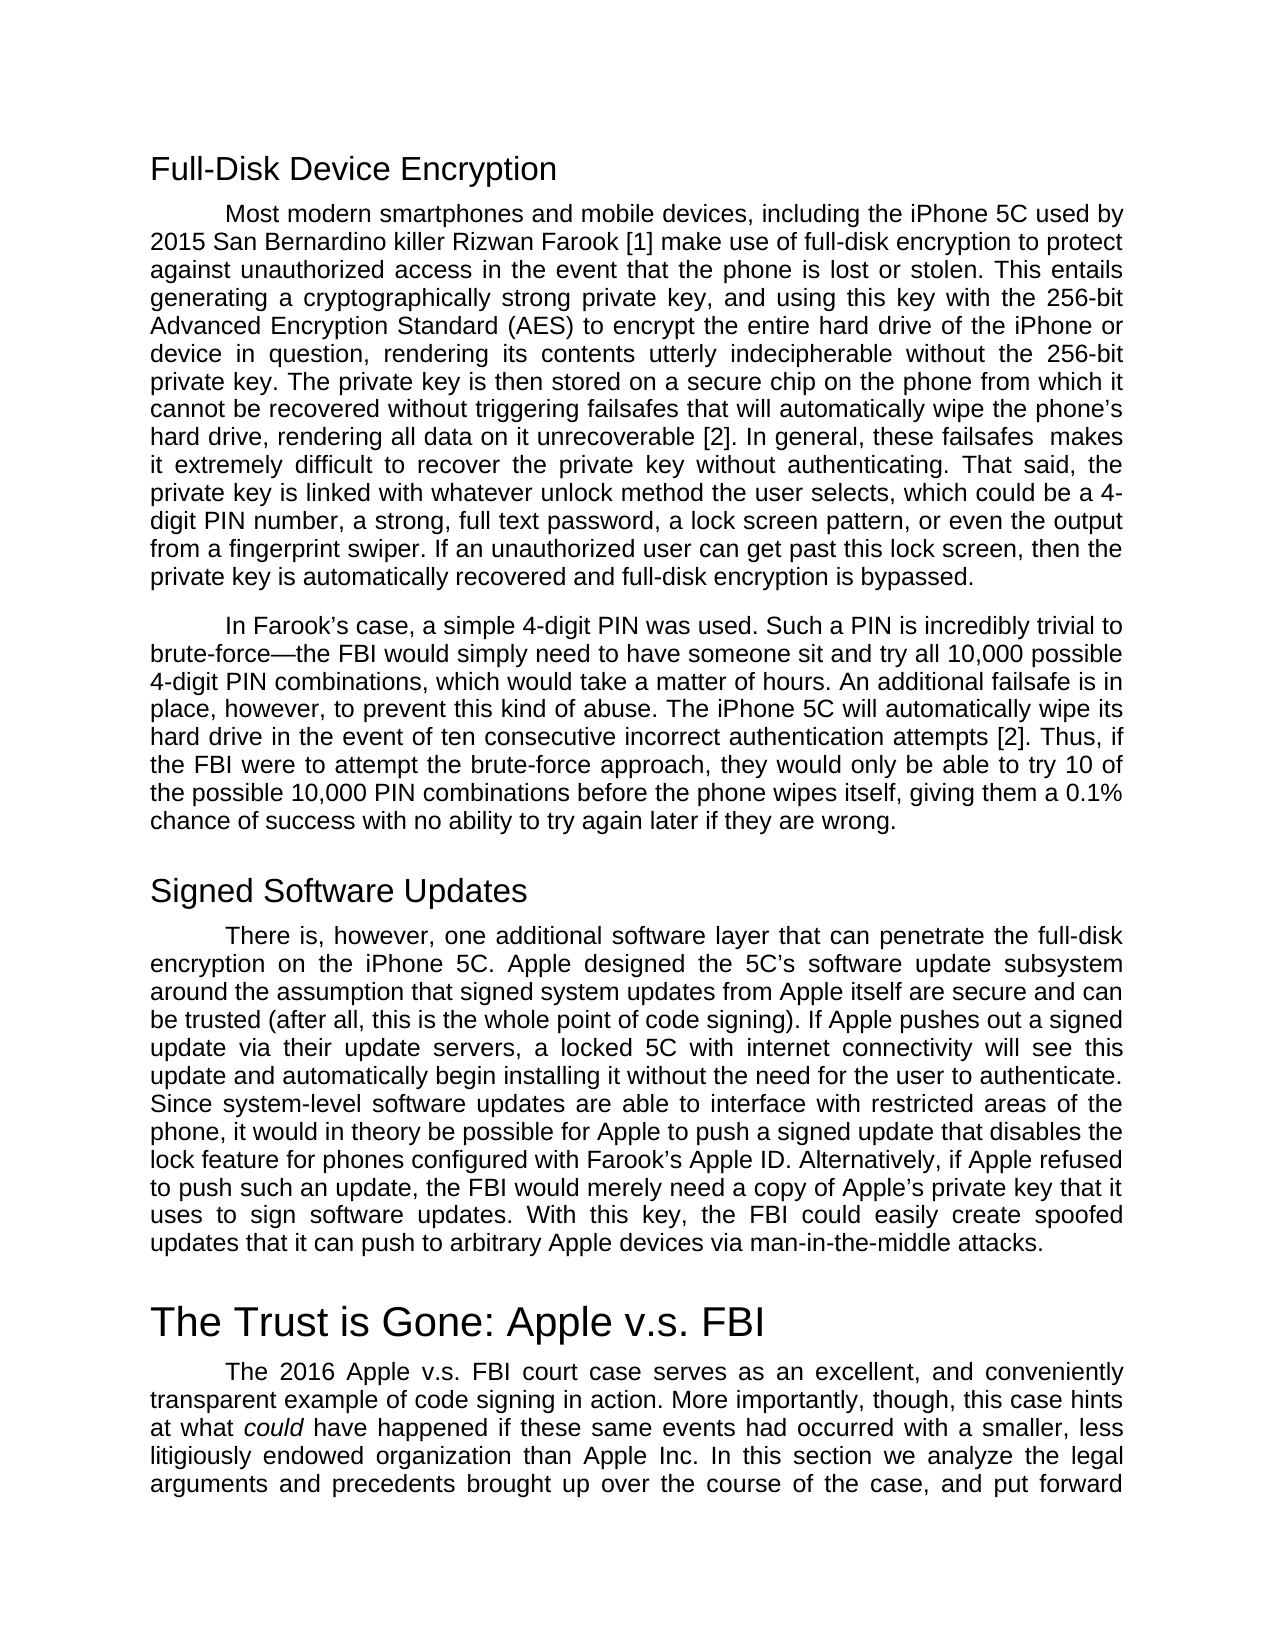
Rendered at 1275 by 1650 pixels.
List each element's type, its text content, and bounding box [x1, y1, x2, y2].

subtitle Signed Software Updates [150, 872, 1125, 909]
subtitle Full-Disk Device Encryption [150, 150, 1125, 187]
text There is, however, one additional software layer that can penetrate the full-disk encryption on the iPhone 5C. Apple designed the 5C’s software update subsystem around the assumption that signed system updates from Apple itself are secure and can be trusted (after all, this is the whole point of code signing). If Apple pushes out a signed update via their update servers, a locked 5C with internet connectivity will see this update and automatically begin installing it without the need for the user to authenticate. Since system-level software updates are able to interface with restricted areas of the phone, it would in theory be possible for Apple to push a signed update that disables the lock feature for phones configured with Farook’s Apple ID. Alternatively, if Apple refused to push such an update, the FBI would merely need a copy of Apple’s private key that it uses to sign software updates. With this key, the FBI could easily create spoofed updates that it can push to arbitrary Apple devices via man-in-the-middle attacks. [150, 922, 1125, 1257]
text In Farook’s case, a simple 4-digit PIN was used. Such a PIN is incredibly trivial to brute-force—the FBI would simply need to have someone sit and try all 10,000 possible 4-digit PIN combinations, which would take a matter of hours. An additional failsafe is in place, however, to prevent this kind of abuse. The iPhone 5C will automatically wipe its hard drive in the event of ten consecutive incorrect authentication attempts [2]. Thus, if the FBI were to attempt the brute-force approach, they would only be able to try 10 of the possible 10,000 PIN combinations before the phone wipes itself, giving them a 0.1% chance of success with no ability to try again later if they are wrong. [150, 611, 1125, 835]
text The 2016 Apple v.s. FBI court case serves as an excellent, and conveniently transparent example of code signing in action. More importantly, though, this case hints at what could have happened if these same events had occurred with a smaller, less litigiously endowed organization than Apple Inc. In this section we analyze the legal arguments and precedents brought up over the course of the case, and put forward [150, 1358, 1125, 1497]
text Most modern smartphones and mobile devices, including the iPhone 5C used by 2015 San Bernardino killer Rizwan Farook [1] make use of full-disk encryption to protect against unauthorized access in the event that the phone is lost or stolen. This entails generating a cryptographically strong private key, and using this key with the 256-bit Advanced Encryption Standard (AES) to encrypt the entire hard drive of the iPhone or device in question, rendering its contents utterly indecipherable without the 256-bit private key. The private key is then stored on a secure chip on the phone from which it cannot be recovered without triggering failsafes that will automatically wipe the phone’s hard drive, rendering all data on it unrecoverable [2]. In general, these failsafes makes it extremely difficult to recover the private key without authenticating. That said, the private key is linked with whatever unlock method the user selects, which could be a 4-digit PIN number, a strong, full text password, a lock screen pattern, or even the output from a fingerprint swiper. If an unauthorized user can get past this lock screen, then the private key is automatically recovered and full-disk encryption is bypassed. [150, 200, 1125, 591]
subtitle The Trust is Gone: Apple v.s. FBI [150, 1299, 1125, 1345]
